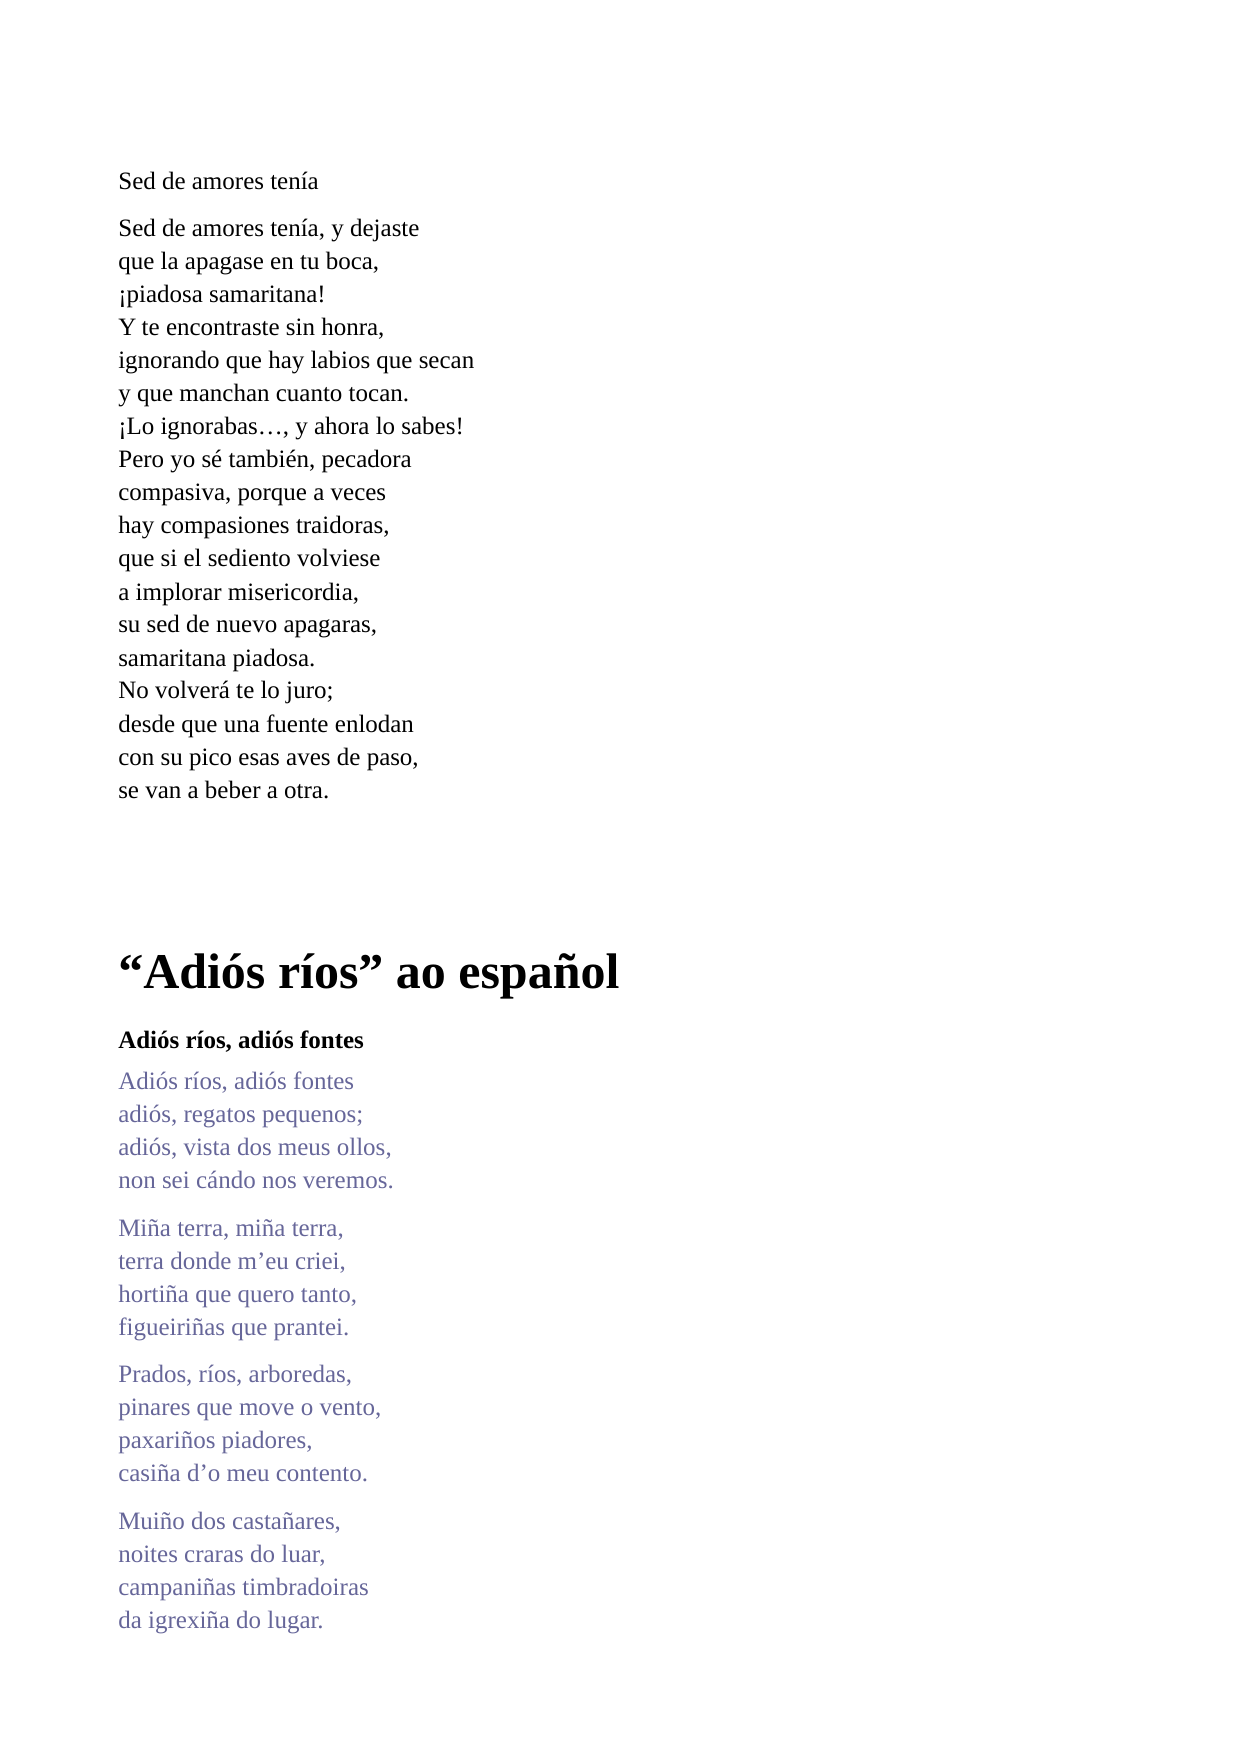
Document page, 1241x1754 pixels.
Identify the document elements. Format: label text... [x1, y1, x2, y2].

subtitle “Adiós ríos” ao español [118, 942, 1122, 1000]
subtitle Adiós ríos, adiós fontes [118, 1025, 1122, 1053]
text Prados, ríos, arboredas, pinares que move o vento, paxariños piadores, casiña d’o meu contento. [118, 1359, 1122, 1487]
text Sed de amores tenía [118, 166, 1122, 194]
text Sed de amores tenía, y dejaste que la apagase en tu boca, ¡piadosa samaritana! Y te encontraste sin honra, ignorando que hay labios que secan y que manchan cuanto tocan. ¡Lo ignorabas…, y ahora lo sabes! Pero yo sé también, pecadora compasiva, porque a veces hay compasiones traidoras, que si el sediento volviese a implorar misericordia, su sed de nuevo apagaras, samaritana piadosa. No volverá te lo juro; desde que una fuente enlodan con su pico esas aves de paso, se van a beber a otra. [118, 213, 1122, 803]
text Muiño dos castañares, noites craras do luar, campaniñas timbradoiras da igrexiña do lugar. [118, 1506, 1122, 1634]
text Miña terra, miña terra, terra donde m’eu criei, hortiña que quero tanto, figueiriñas que prantei. [118, 1213, 1122, 1341]
text Adiós ríos, adiós fontes adiós, regatos pequenos; adiós, vista dos meus ollos, non sei cándo nos veremos. [118, 1066, 1122, 1194]
